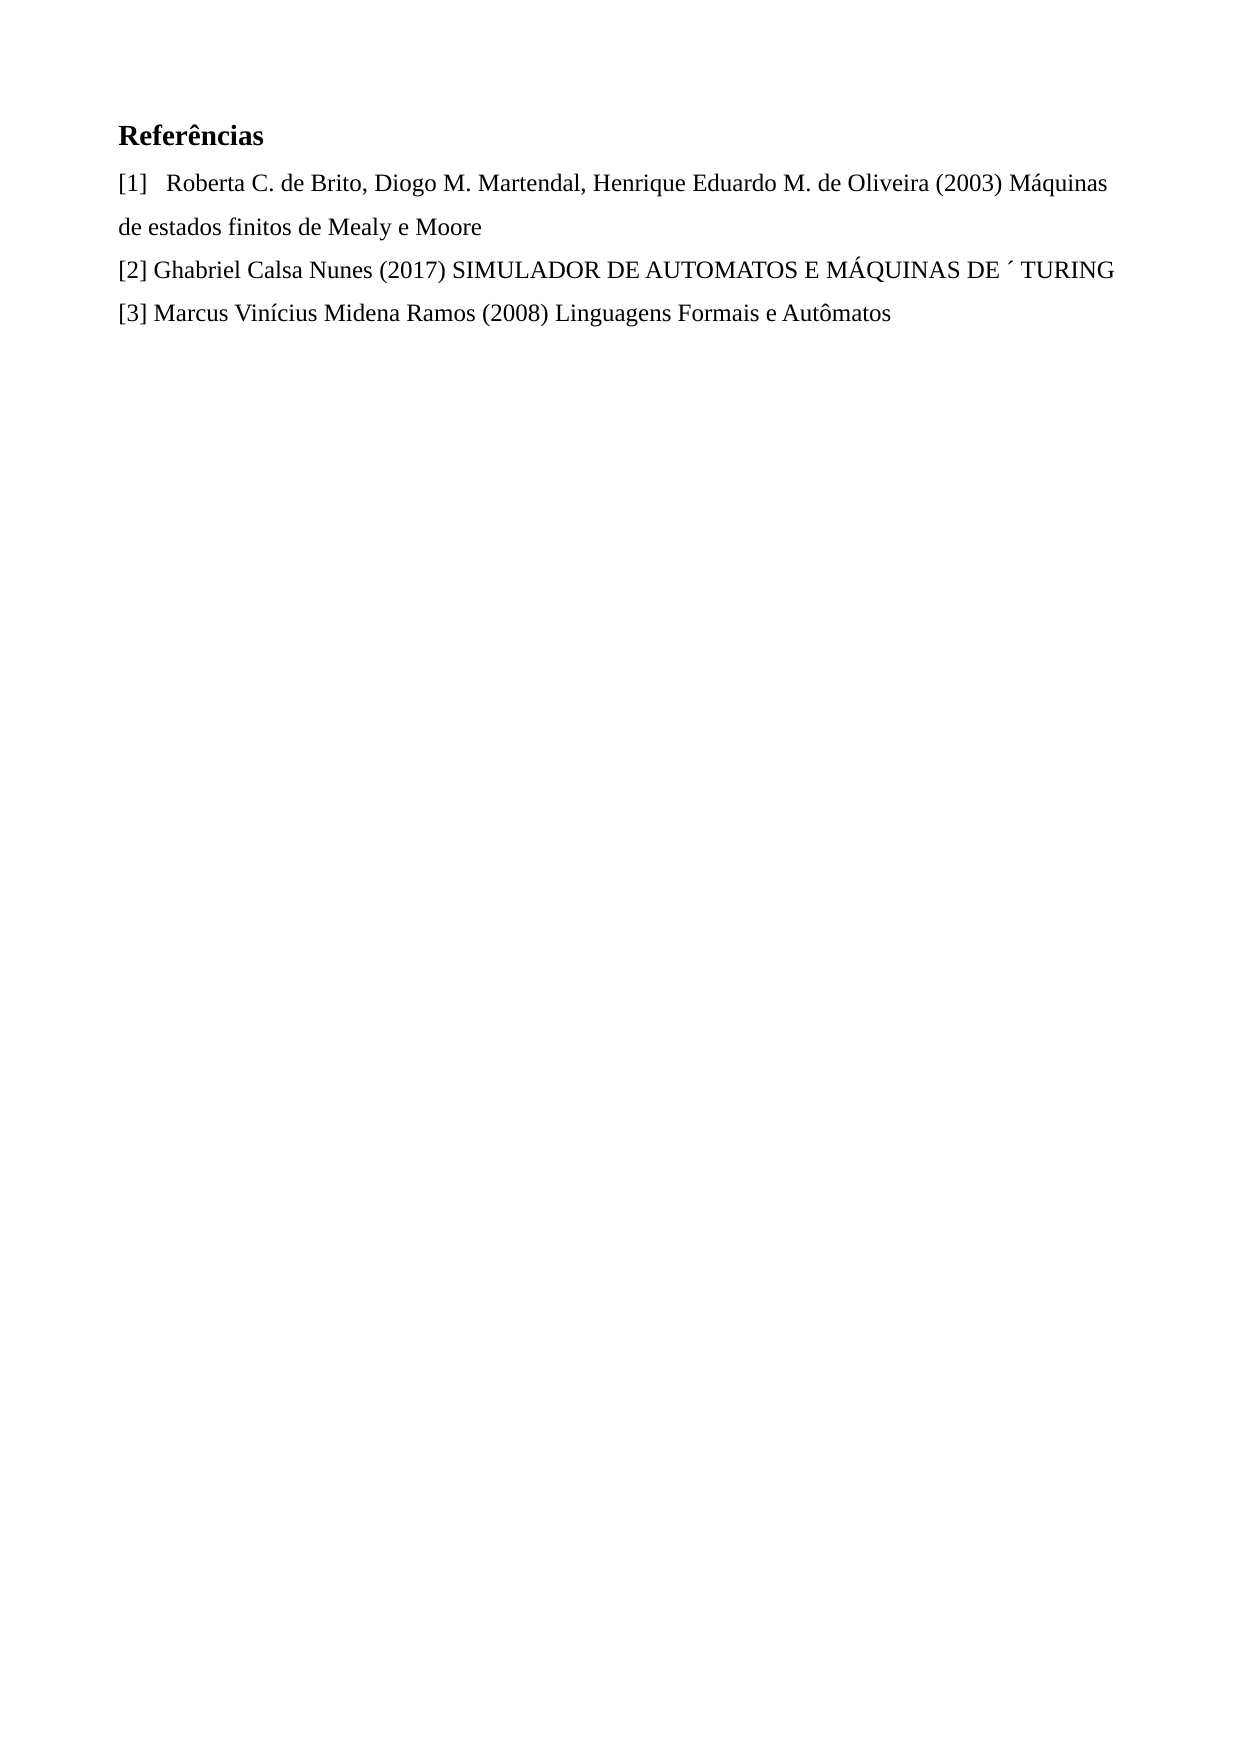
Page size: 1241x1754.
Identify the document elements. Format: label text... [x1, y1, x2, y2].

text Referências [118, 118, 1122, 152]
text [3] Marcus Vinícius Midena Ramos (2008) Linguagens Formais e Autômatos [118, 298, 1122, 327]
text [1] Roberta C. de Brito, Diogo M. Martendal, Henrique Eduardo M. de Oliveira (2003) Máquinas de estados finitos de Mealy e Moore [118, 168, 1122, 240]
text [2] Ghabriel Calsa Nunes (2017) SIMULADOR DE AUTOMATOS E MÁQUINAS DE ´ TURING [118, 255, 1122, 283]
